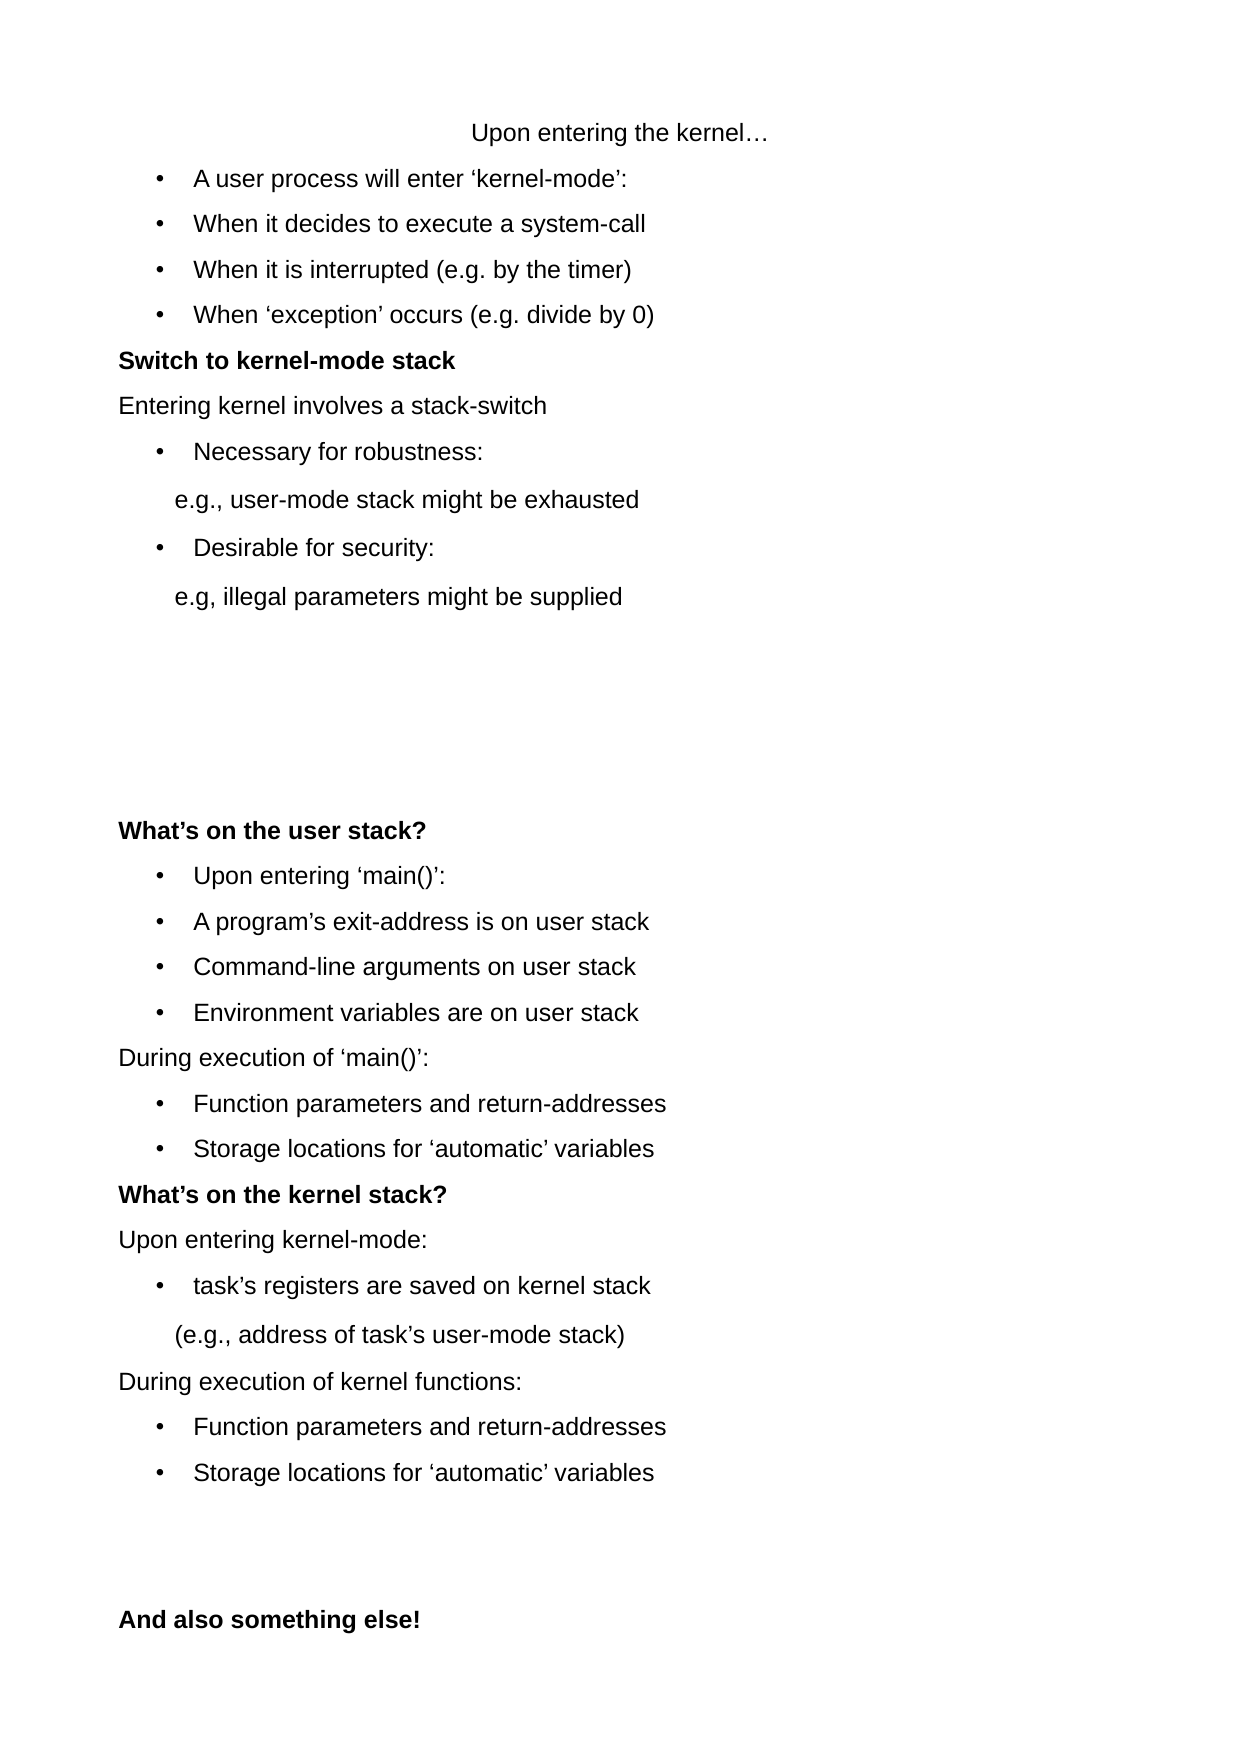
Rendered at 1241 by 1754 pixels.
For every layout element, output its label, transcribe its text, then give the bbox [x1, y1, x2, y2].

list When it decides to execute a system-call [156, 209, 1122, 238]
list Function parameters and return-addresses [156, 1089, 1122, 1118]
text Upon entering the kernel… [118, 118, 1122, 147]
text Entering kernel involves a stack-switch [118, 391, 1122, 420]
list A user process will enter ‘kernel-mode’: [156, 163, 1122, 192]
text e.g., user-mode stack might be exhausted [118, 482, 1122, 516]
list When it is interrupted (e.g. by the timer) [156, 254, 1122, 283]
list Command-line arguments on user stack [156, 952, 1122, 981]
list Necessary for robustness: [156, 436, 1122, 465]
list When ‘exception’ occurs (e.g. divide by 0) [156, 300, 1122, 329]
text And also something else! [118, 1605, 1122, 1634]
list task’s registers are saved on kernel stack [156, 1271, 1122, 1299]
list Function parameters and return-addresses [156, 1412, 1122, 1441]
text (e.g., address of task’s user-mode stack) [118, 1316, 1122, 1350]
list Upon entering ‘main()’: [156, 861, 1122, 890]
text e.g, illegal parameters might be supplied [118, 578, 1122, 612]
list Desirable for security: [156, 533, 1122, 562]
list Environment variables are on user stack [156, 998, 1122, 1027]
text Upon entering kernel-mode: [118, 1225, 1122, 1254]
text During execution of kernel functions: [118, 1367, 1122, 1396]
text Switch to kernel-mode stack [118, 346, 1122, 374]
text What’s on the kernel stack? [118, 1180, 1122, 1209]
list Storage locations for ‘automatic’ variables [156, 1134, 1122, 1163]
list Storage locations for ‘automatic’ variables [156, 1458, 1122, 1487]
text What’s on the user stack? [118, 816, 1122, 845]
list A program’s exit-address is on user stack [156, 907, 1122, 936]
text During execution of ‘main()’: [118, 1043, 1122, 1072]
